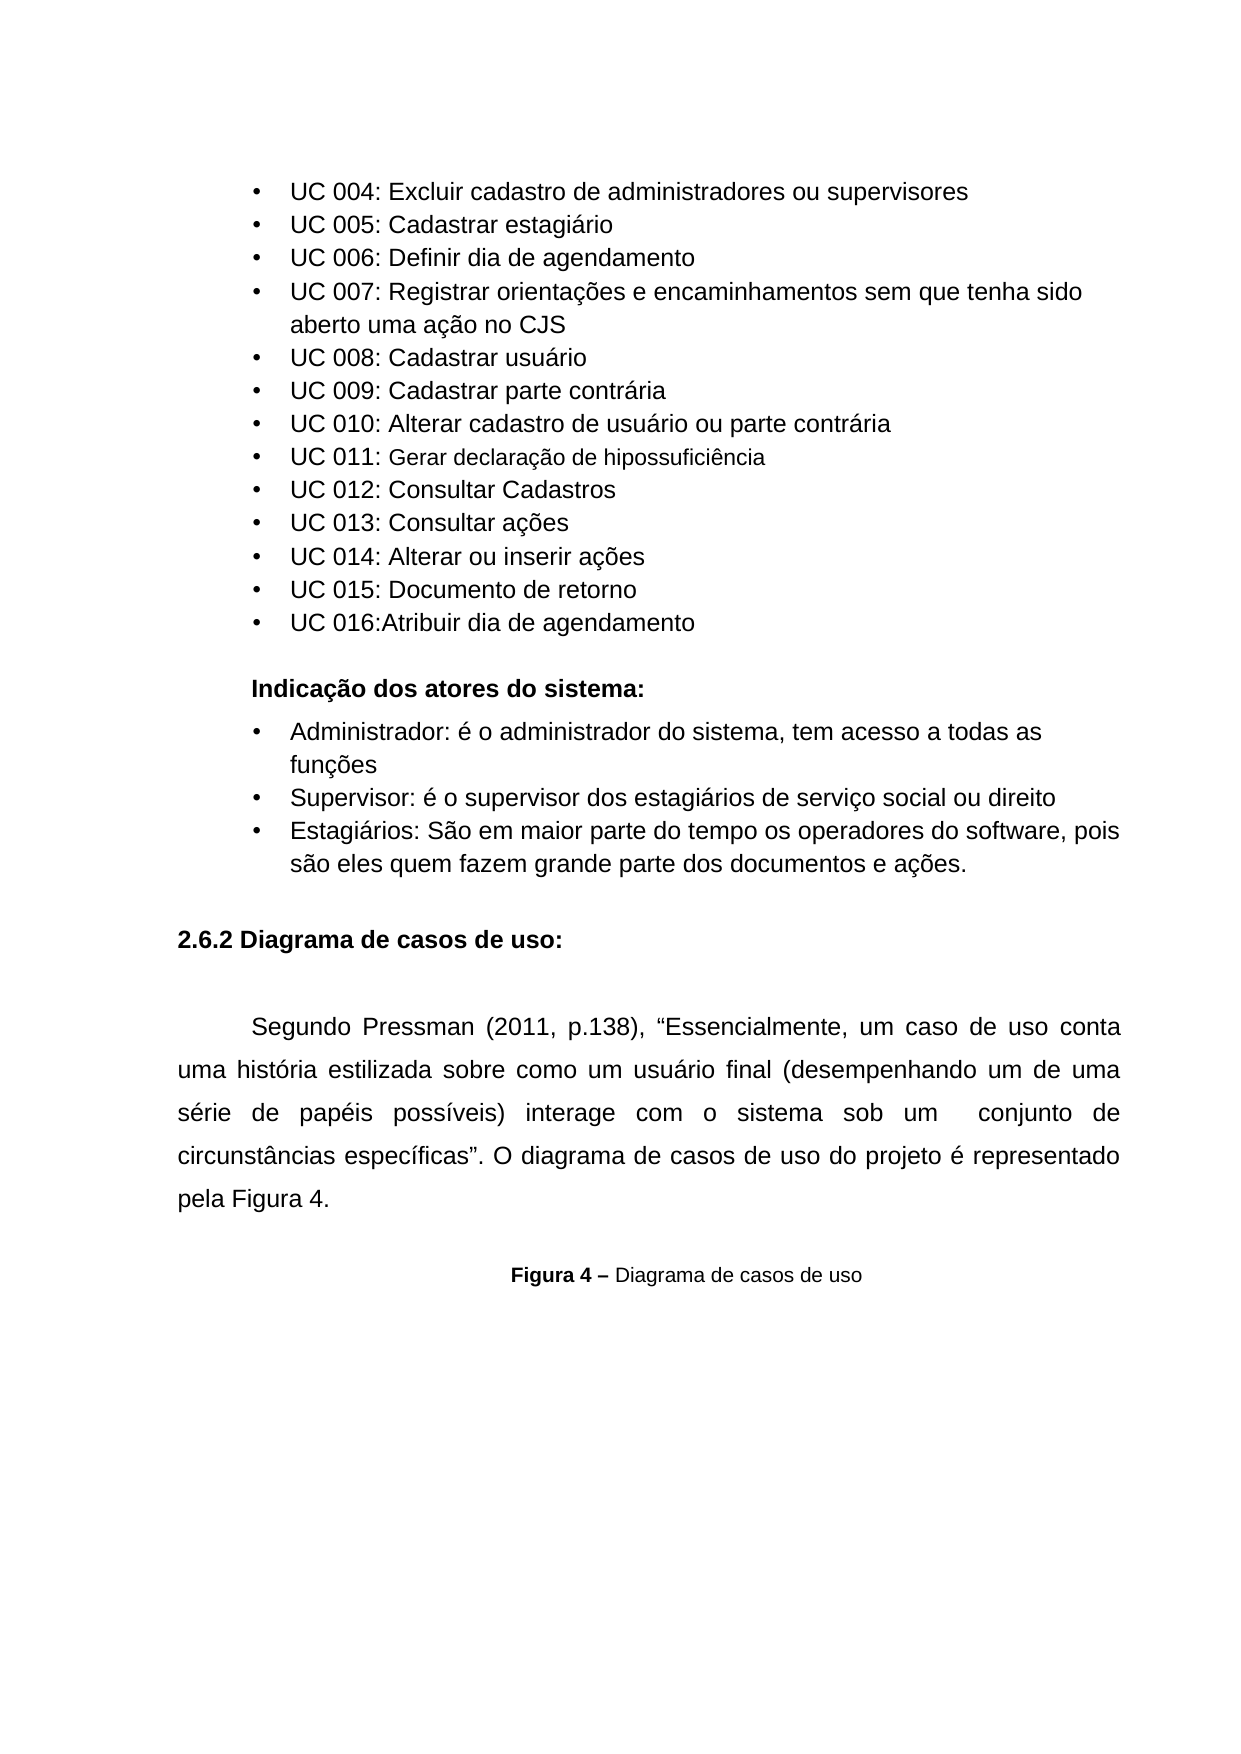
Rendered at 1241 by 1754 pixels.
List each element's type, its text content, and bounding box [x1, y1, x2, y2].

text Indicação dos atores do sistema: [177, 674, 1122, 703]
list UC 008: Cadastrar usuário [252, 343, 1122, 372]
list UC 006: Definir dia de agendamento [252, 243, 1122, 272]
list UC 016:Atribuir dia de agendamento [252, 608, 1122, 637]
list Supervisor: é o supervisor dos estagiários de serviço social ou direito [252, 783, 1122, 812]
list UC 010: Alterar cadastro de usuário ou parte contrária [252, 409, 1122, 438]
list Estagiários: São em maior parte do tempo os operadores do software, pois são eles quem fazem grande parte dos documentos e ações. [252, 816, 1122, 878]
list UC 012: Consultar Cadastros [252, 475, 1122, 504]
list UC 011: Gerar declaração de hipossuficiência [252, 442, 1122, 471]
list Administrador: é o administrador do sistema, tem acesso a todas as funções [252, 717, 1122, 779]
list UC 004: Excluir cadastro de administradores ou supervisores [252, 177, 1122, 206]
list UC 005: Cadastrar estagiário [252, 210, 1122, 239]
list UC 007: Registrar orientações e encaminhamentos sem que tenha sido aberto uma ação no CJS [252, 277, 1122, 338]
list UC 015: Documento de retorno [252, 574, 1122, 603]
text Segundo Pressman (2011, p.138), “Essencialmente, um caso de uso conta uma história estilizada sobre como um usuário final (desempenhando um de uma série de papéis possíveis) interage com o sistema sob um conjunto de circunstâncias específicas”. O diagrama de casos de uso do projeto é representado pela Figura 4. [177, 1012, 1122, 1213]
list UC 013: Consultar ações [252, 508, 1122, 537]
list UC 014: Alterar ou inserir ações [252, 541, 1122, 570]
subtitle 2.6.2 Diagrama de casos de uso: [177, 926, 1122, 954]
text Figura 4 – Diagrama de casos de uso [177, 1263, 1122, 1287]
list UC 009: Cadastrar parte contrária [252, 376, 1122, 405]
